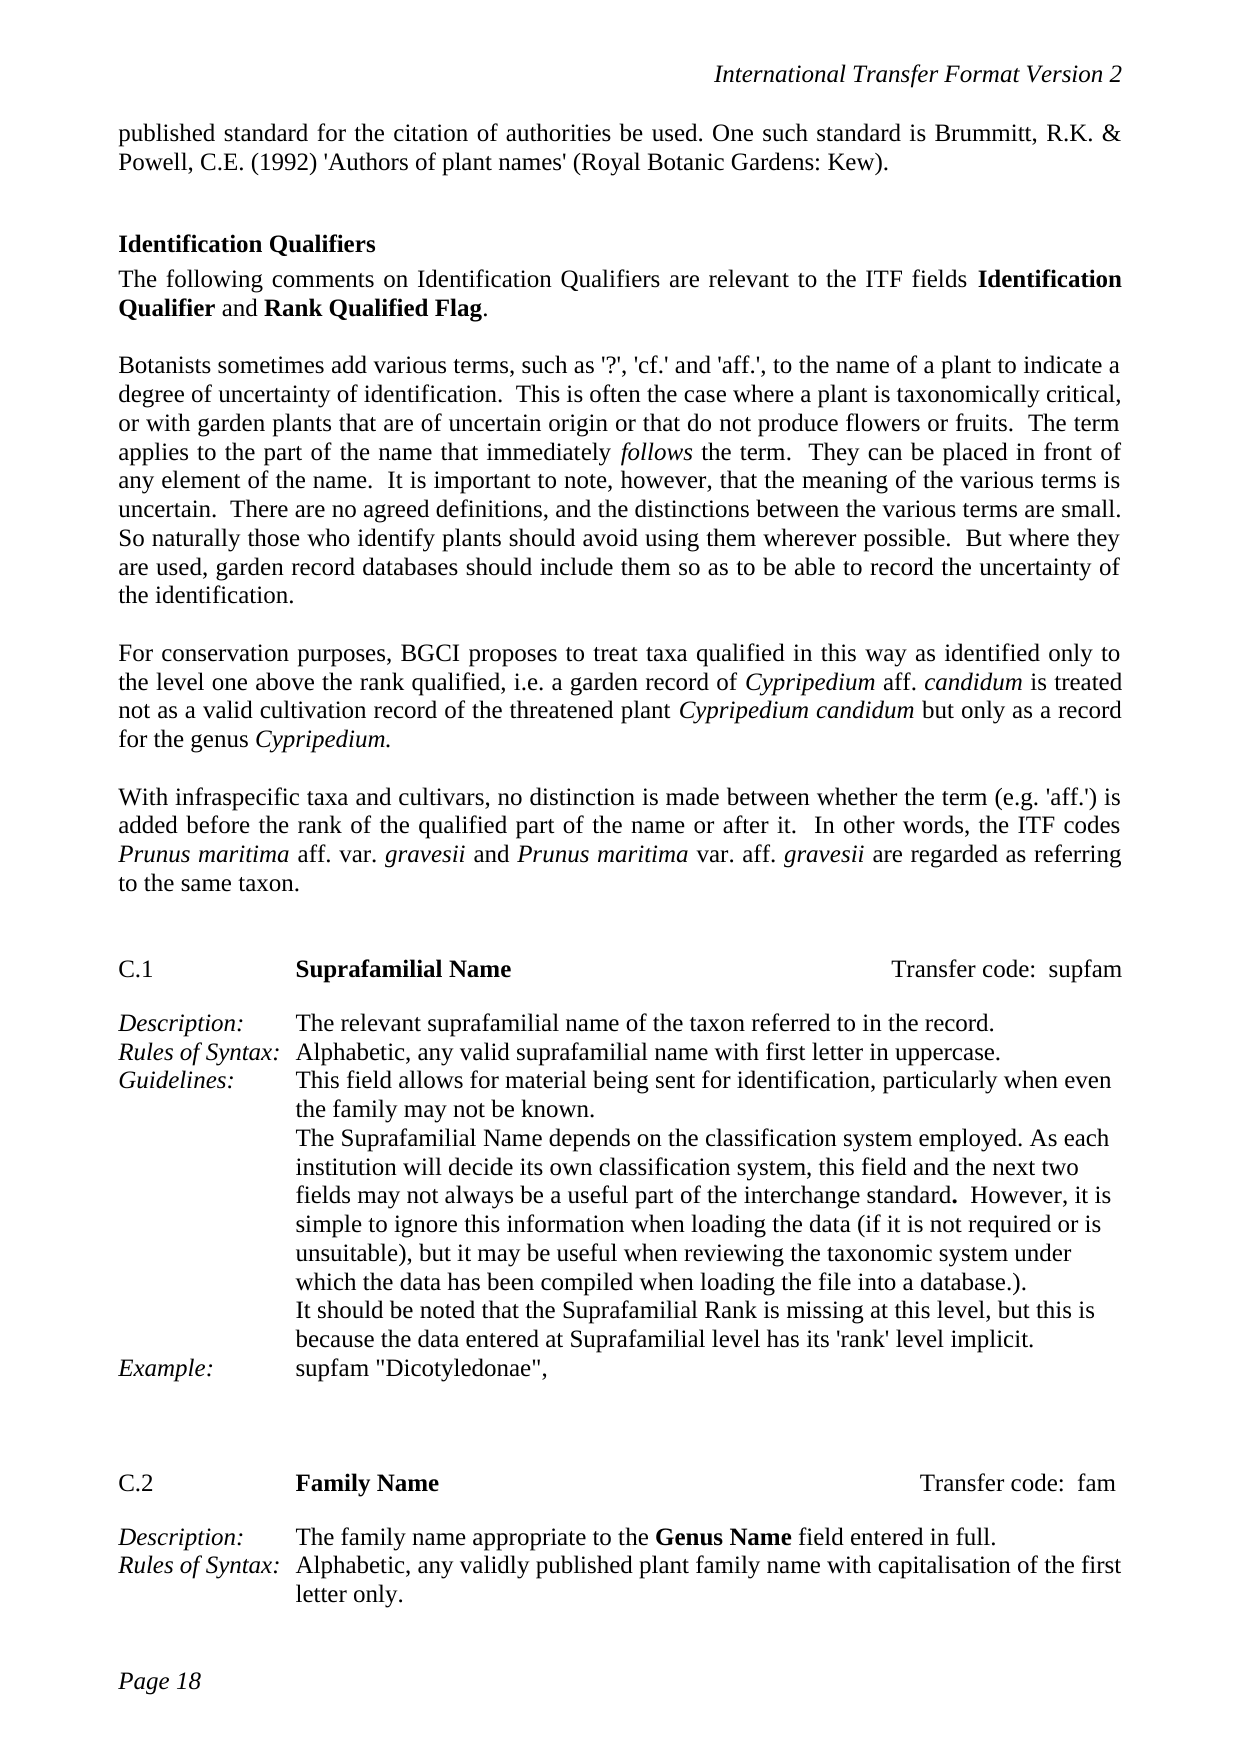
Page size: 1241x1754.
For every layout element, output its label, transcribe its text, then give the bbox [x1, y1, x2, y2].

text published standard for the citation of authorities be used. One such standard is Brummitt, R.K. & Powell, C.E. (1992) 'Authors of plant names' (Royal Botanic Gardens: Kew). [118, 118, 1122, 176]
text Description: The relevant suprafamilial name of the taxon referred to in the record. [118, 1008, 1122, 1037]
text Rules of Syntax: Alphabetic, any validly published plant family name with capitalisation of the first letter only. [118, 1551, 1122, 1608]
text For conservation purposes, BGCI proposes to treat taxa qualified in this way as identified only to the level one above the rank qualified, i.e. a garden record of Cypripedium aff. candidum is treated not as a valid cultivation record of the threatened plant Cypripedium candidum but only as a record for the genus Cypripedium. [118, 638, 1122, 753]
text With infraspecific taxa and cultivars, no distinction is made between whether the term (e.g. 'aff.') is added before the rank of the qualified part of the name or after it. In other words, the ITF codes Prunus maritima aff. var. gravesii and Prunus maritima var. aff. gravesii are regarded as referring to the same taxon. [118, 782, 1122, 897]
text C.1 Suprafamilial Name Transfer code: supfam [118, 954, 1122, 983]
text It should be noted that the Suprafamilial Rank is missing at this level, but this is because the data entered at Suprafamilial level has its 'rank' level implicit. [295, 1296, 1122, 1353]
text Example: supfam "Dicotyledonae", [118, 1353, 1122, 1382]
text The following comments on Identification Qualifiers are relevant to the ITF fields Identification Qualifier and Rank Qualified Flag. [118, 264, 1122, 322]
text C.2 Family Name Transfer code: fam [118, 1468, 1122, 1497]
text Botanists sometimes add various terms, such as '?', 'cf.' and 'aff.', to the name of a plant to indicate a degree of uncertainty of identification. This is often the case where a plant is taxonomically critical, or with garden plants that are of uncertain origin or that do not produce flowers or fruits. The term applies to the part of the name that immediately follows the term. They can be placed in front of any element of the name. It is important to note, however, that the meaning of the various terms is uncertain. There are no agreed definitions, and the distinctions between the various terms are small. So naturally those who identify plants should avoid using them wherever possible. But where they are used, garden record databases should include them so as to be able to record the uncertainty of the identification. [118, 351, 1122, 609]
text Guidelines: This field allows for material being sent for identification, particularly when even the family may not be known. [118, 1066, 1122, 1123]
text Rules of Syntax: Alphabetic, any valid suprafamilial name with first letter in uppercase. [118, 1037, 1122, 1066]
text Description: The family name appropriate to the Genus Name field entered in full. [118, 1522, 1122, 1551]
text The Suprafamilial Name depends on the classification system employed. As each institution will decide its own classification system, this field and the next two fields may not always be a useful part of the interchange standard. However, it is simple to ignore this information when loading the data (if it is not required or is unsuitable), but it may be useful when reviewing the taxonomic system under which the data has been compiled when loading the file into a database.). [295, 1123, 1122, 1296]
subtitle Identification Qualifiers [118, 229, 1122, 258]
